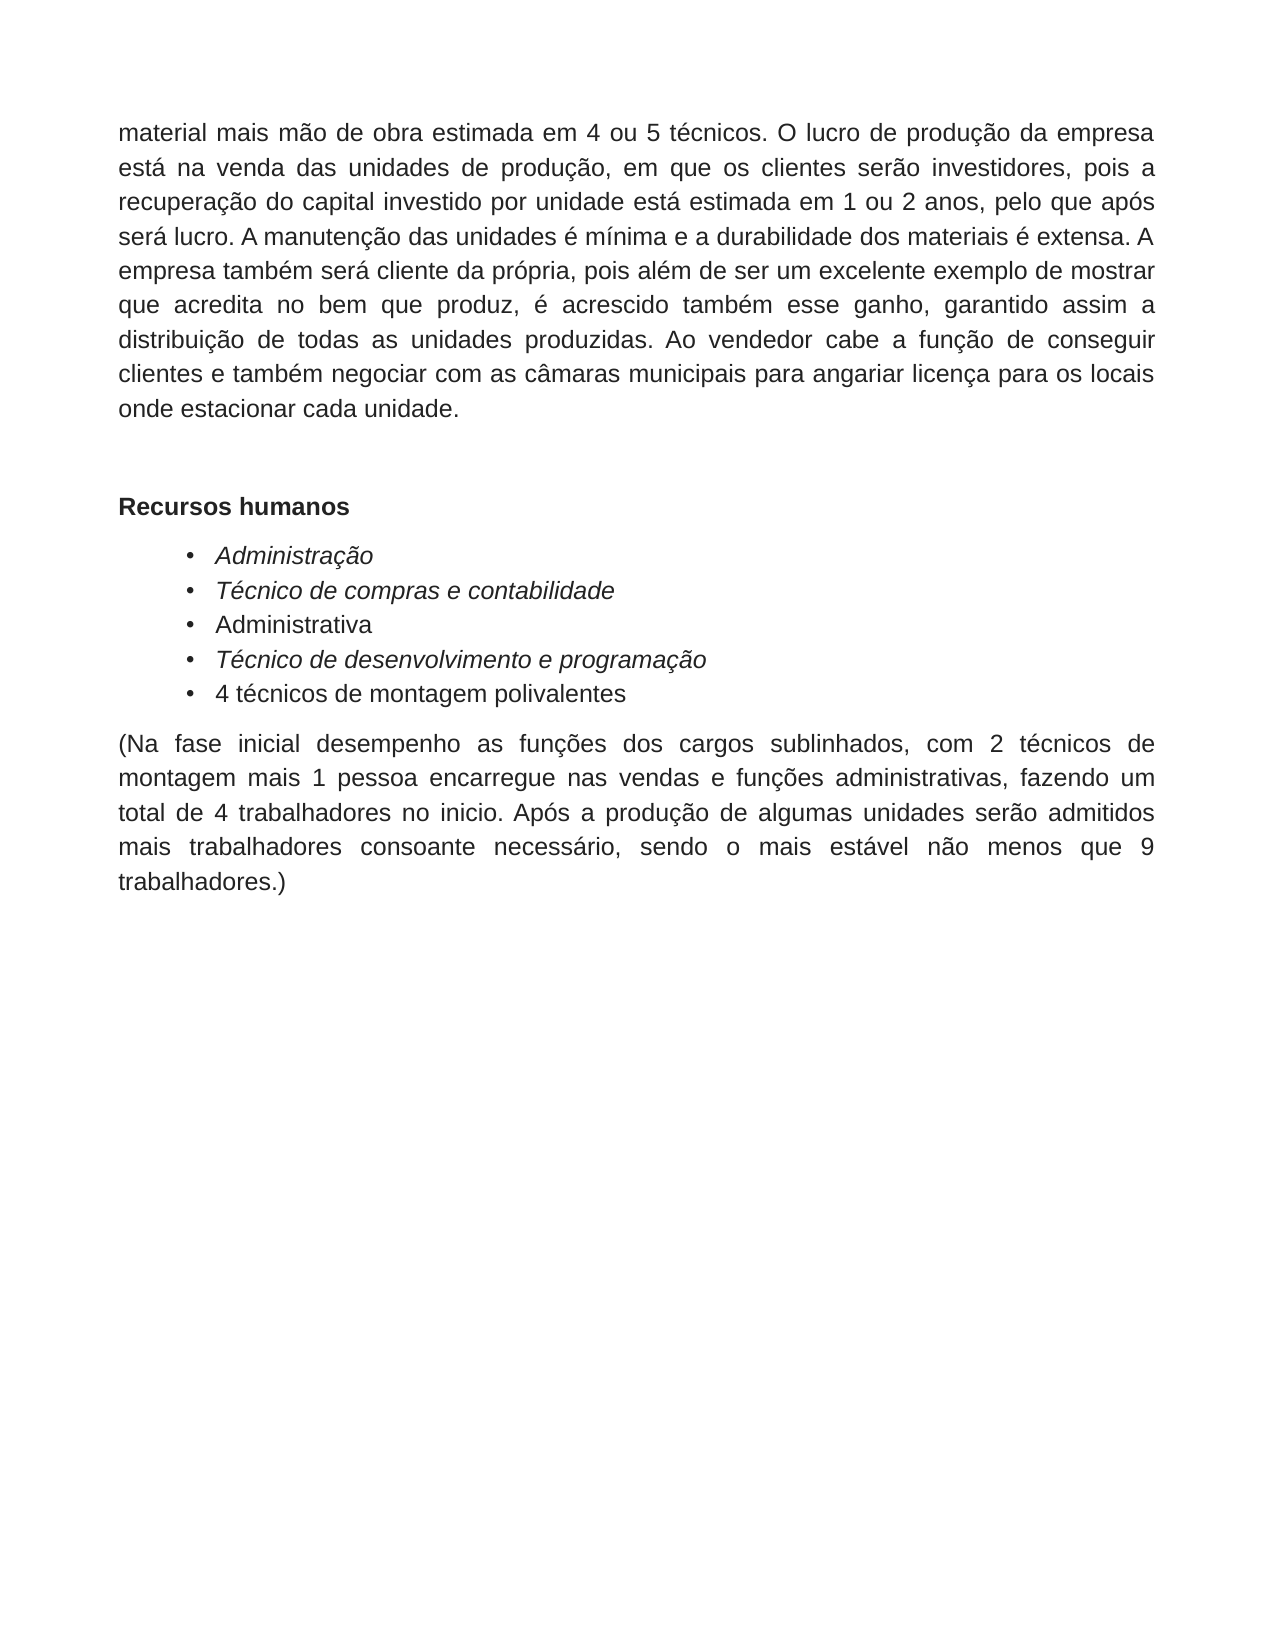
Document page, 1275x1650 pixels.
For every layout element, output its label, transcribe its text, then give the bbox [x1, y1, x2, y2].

list 4 técnicos de montagem polivalentes [186, 679, 1157, 708]
text material mais mão de obra estimada em 4 ou 5 técnicos. O lucro de produção da empresa está na venda das unidades de produção, em que os clientes serão investidores, pois a recuperação do capital investido por unidade está estimada em 1 ou 2 anos, pelo que após será lucro. A manutenção das unidades é mínima e a durabilidade dos materiais é extensa. A empresa também será cliente da própria, pois além de ser um excelente exemplo de mostrar que acredita no bem que produz, é acrescido também esse ganho, garantido assim a distribuição de todas as unidades produzidas. Ao vendedor cabe a função de conseguir clientes e também negociar com as câmaras municipais para angariar licença para os locais onde estacionar cada unidade. [118, 118, 1157, 423]
list Técnico de desenvolvimento e programação [186, 645, 1157, 674]
list Técnico de compras e contabilidade [186, 576, 1157, 604]
list Administrativa [186, 610, 1157, 639]
text (Na fase inicial desempenho as funções dos cargos sublinhados, com 2 técnicos de montagem mais 1 pessoa encarregue nas vendas e funções administrativas, fazendo um total de 4 trabalhadores no inicio. Após a produção de algumas unidades serão admitidos mais trabalhadores consoante necessário, sendo o mais estável não menos que 9 trabalhadores.) [118, 729, 1157, 895]
text Recursos humanos [118, 492, 1157, 521]
list Administração [186, 541, 1157, 570]
